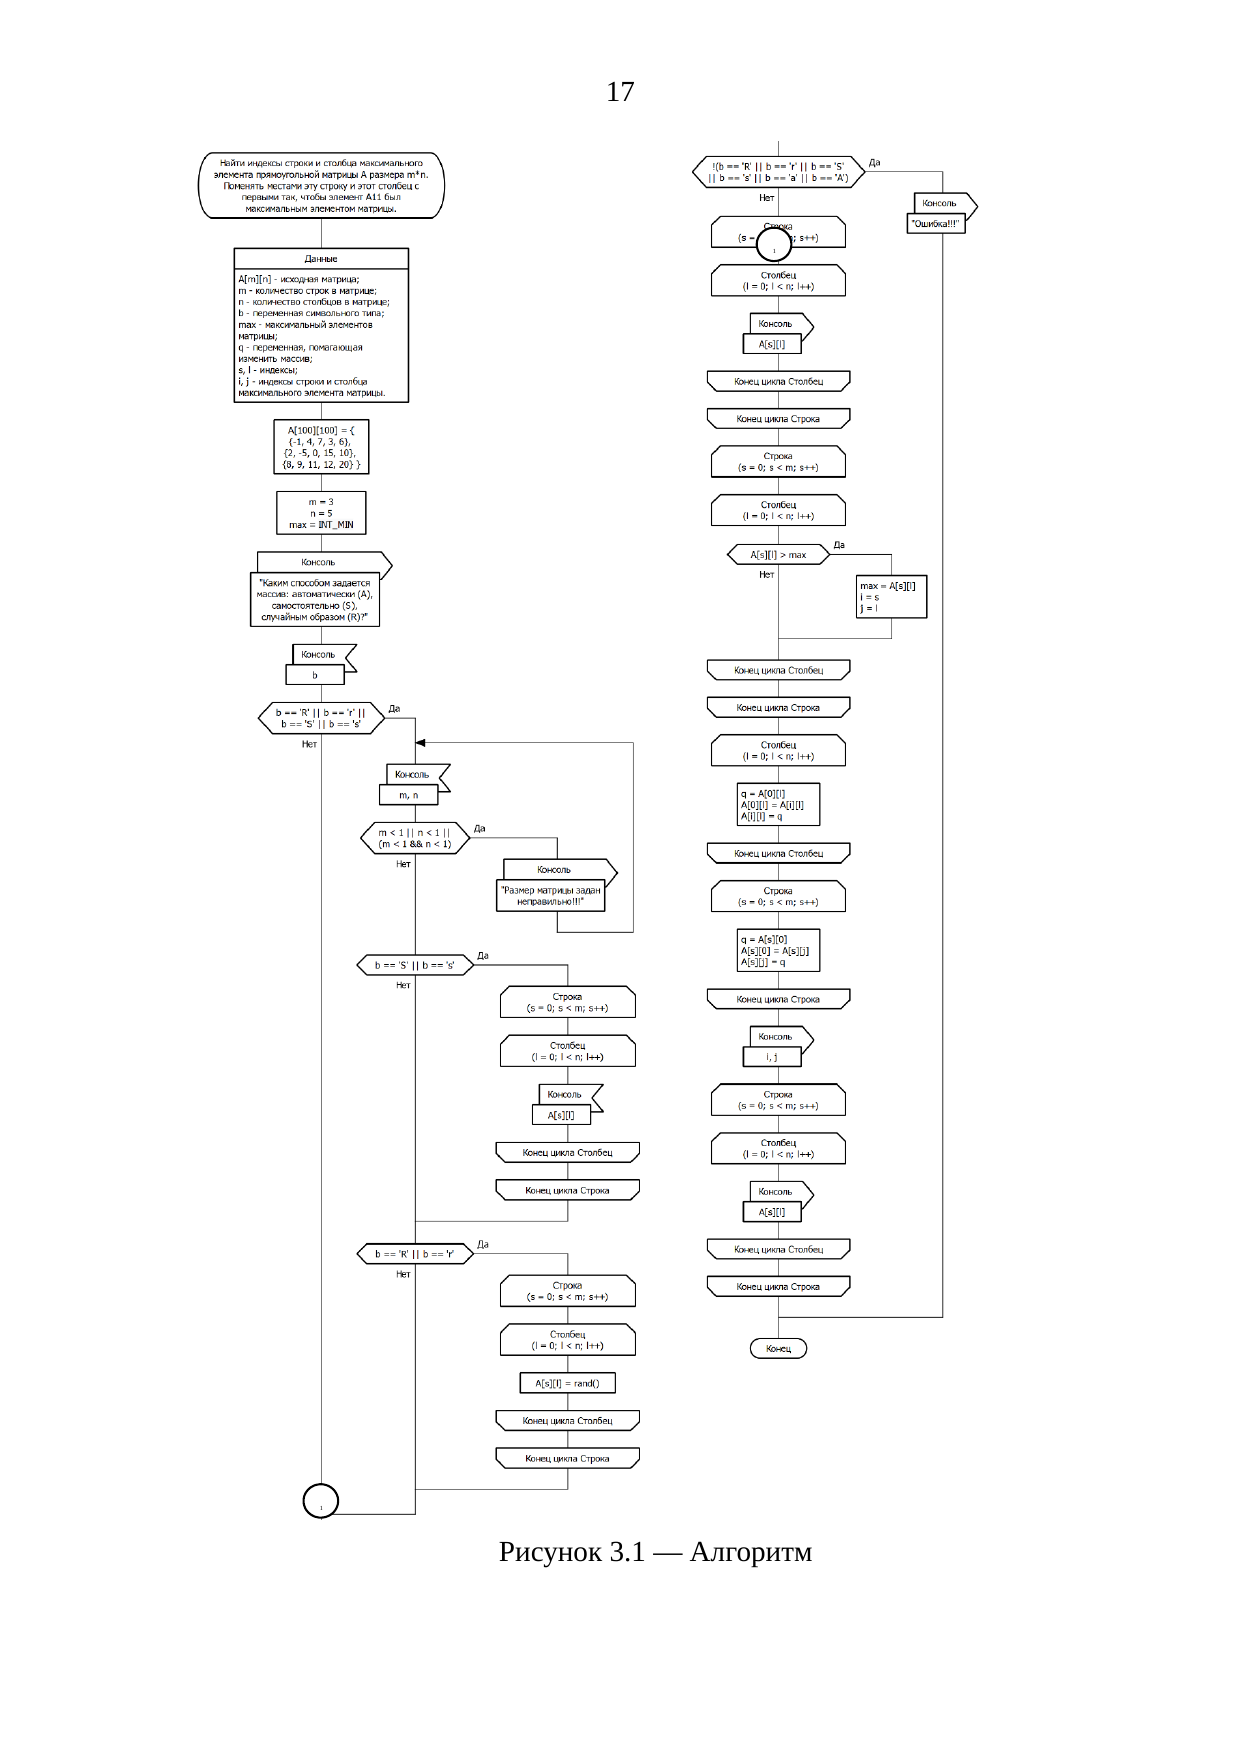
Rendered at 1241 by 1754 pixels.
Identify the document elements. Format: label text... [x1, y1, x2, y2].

text Рисунок 3.1 — Алгоритм [118, 1534, 1122, 1567]
